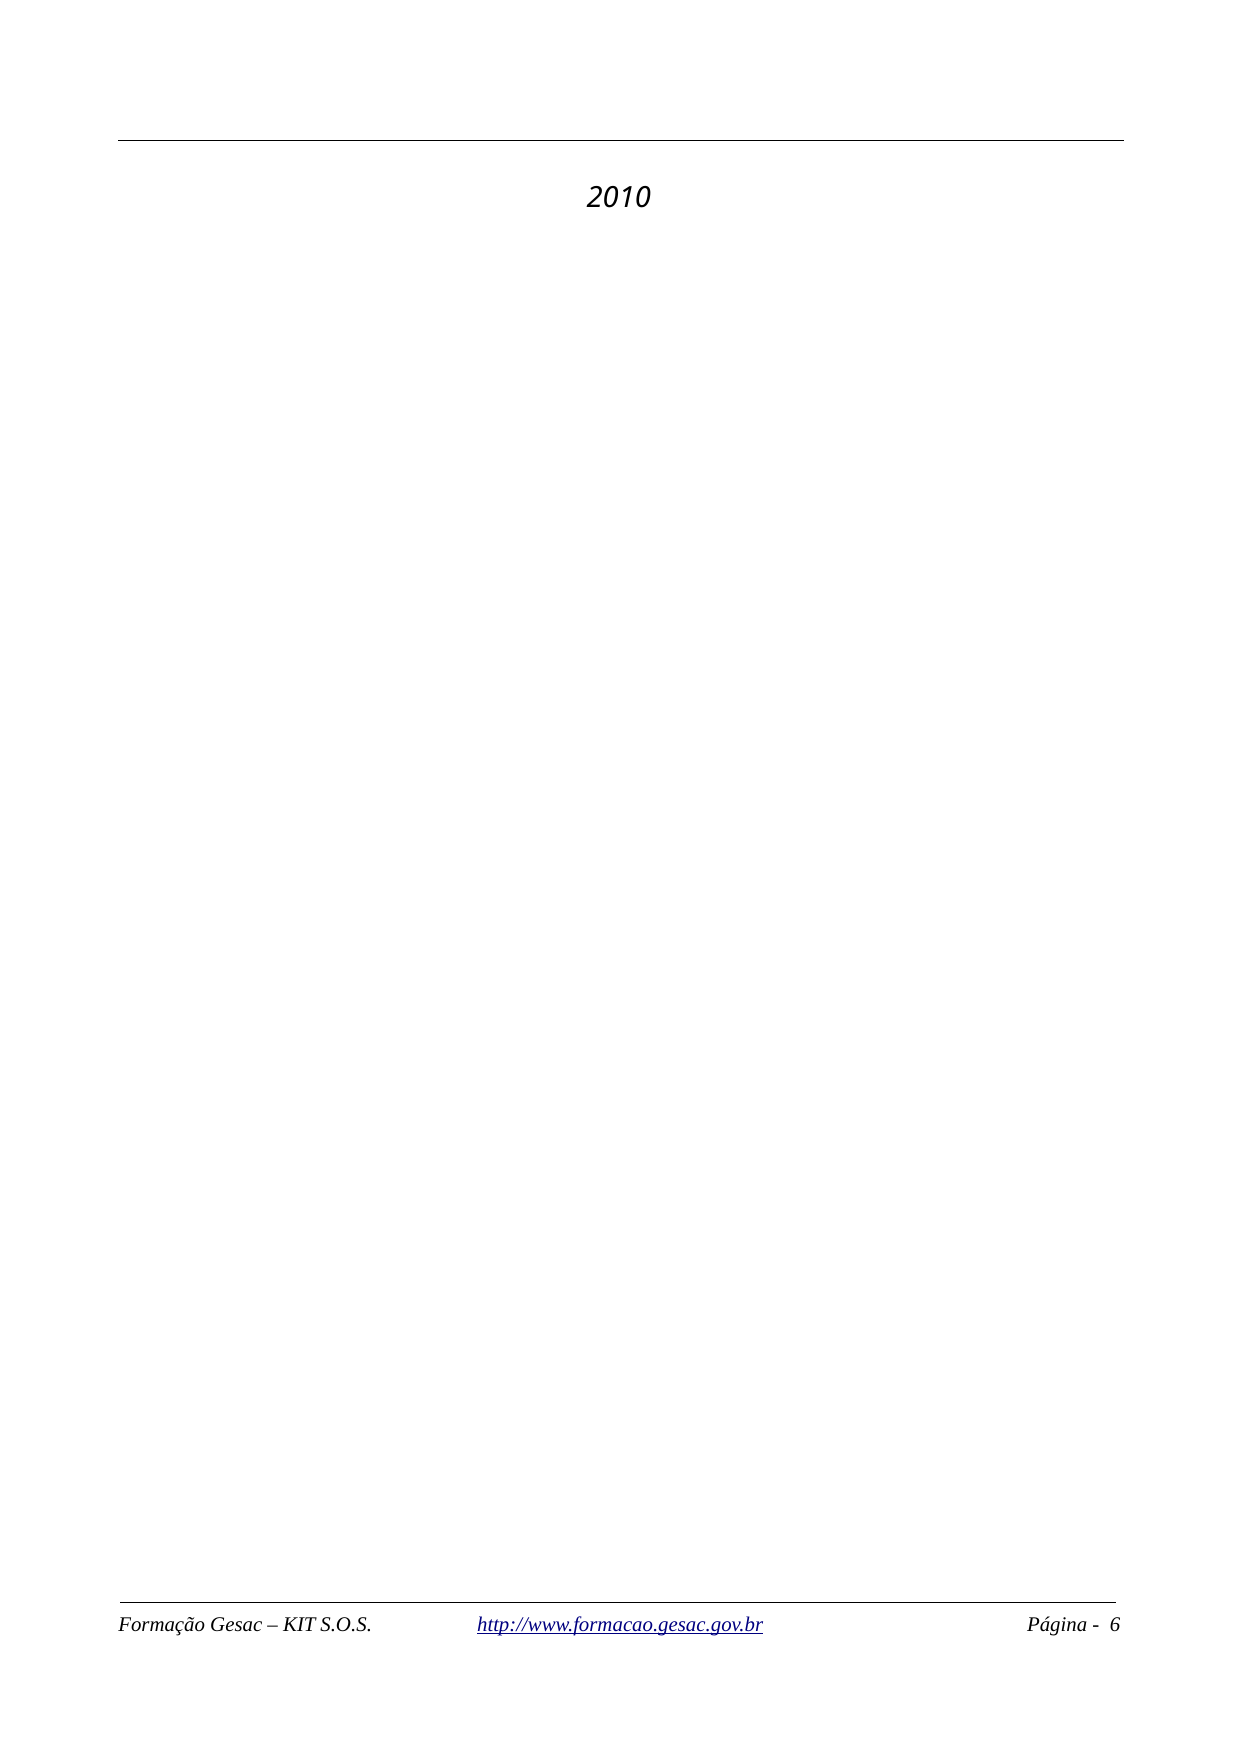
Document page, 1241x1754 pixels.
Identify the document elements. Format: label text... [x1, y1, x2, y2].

text 2010 [118, 176, 1122, 216]
